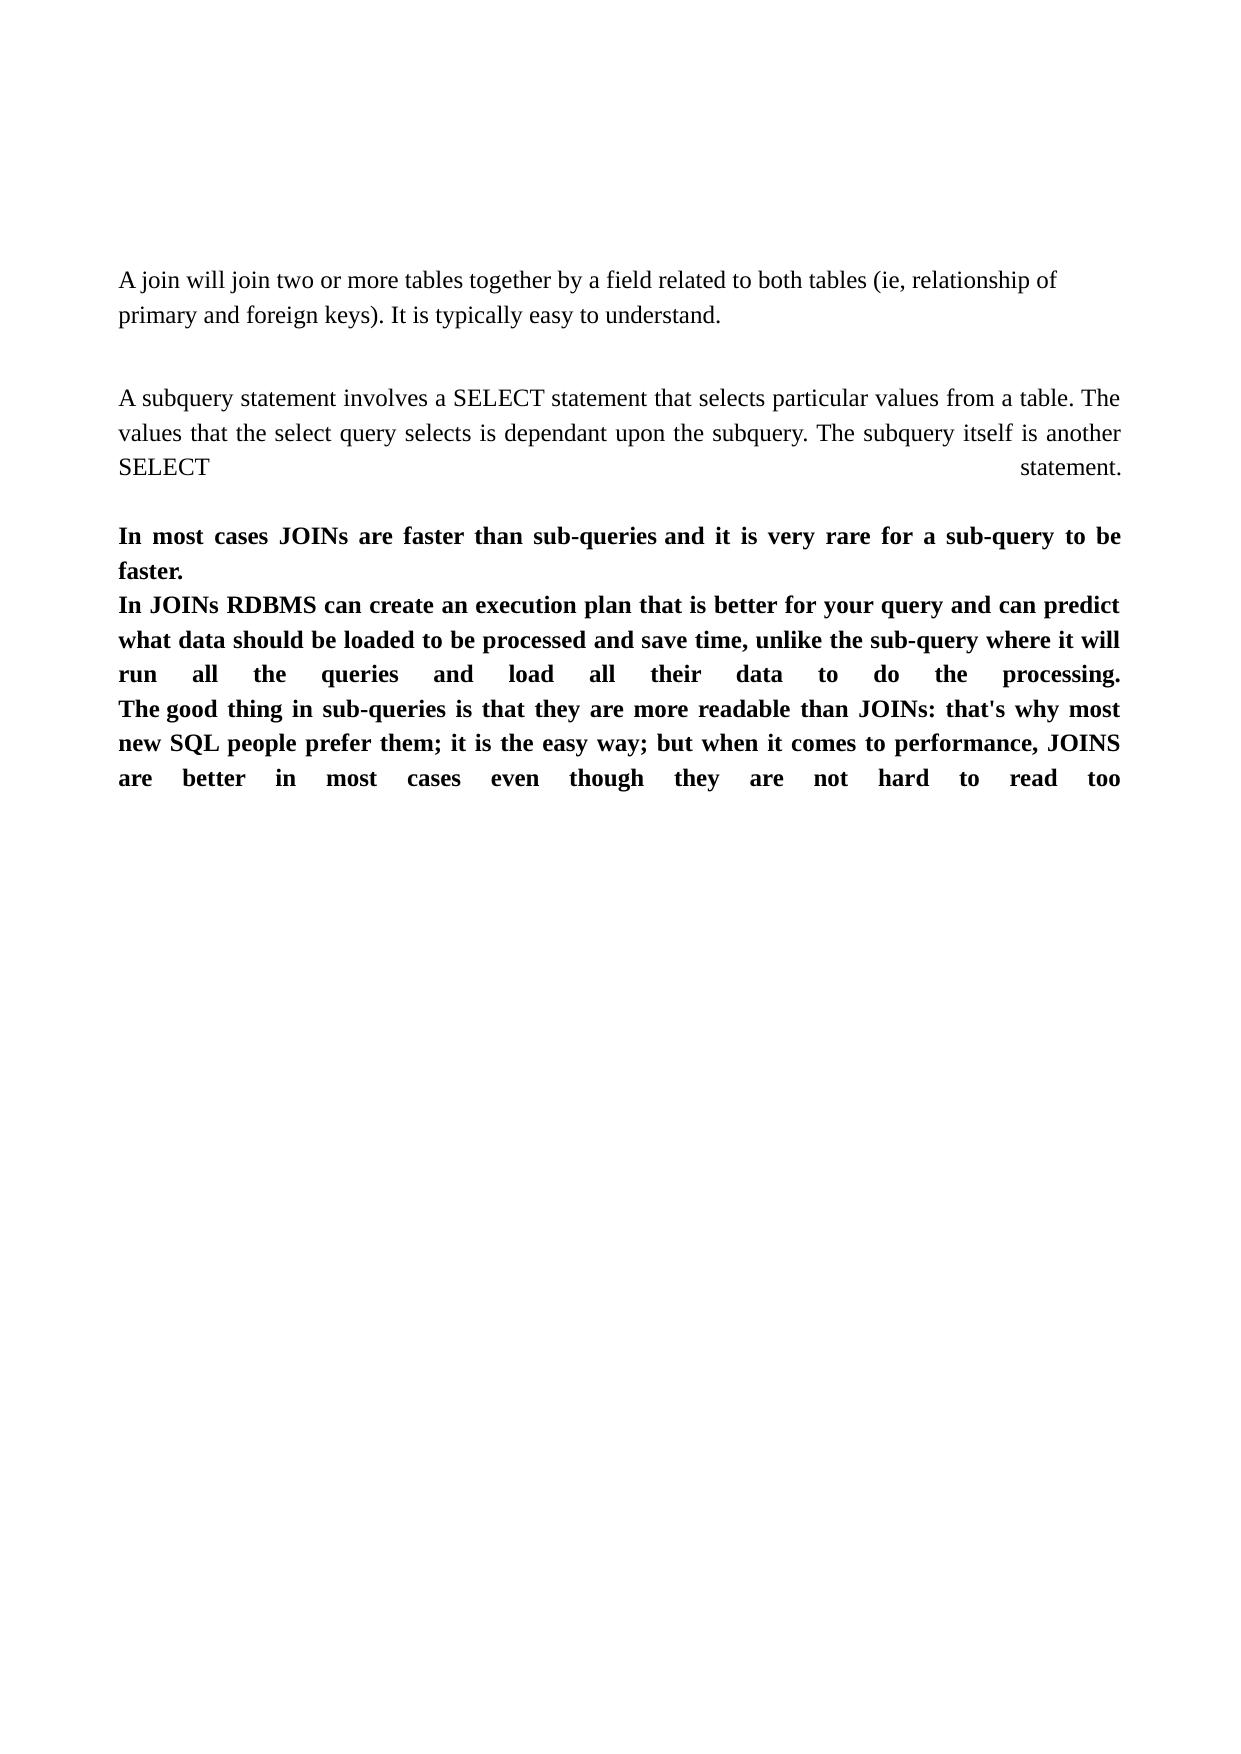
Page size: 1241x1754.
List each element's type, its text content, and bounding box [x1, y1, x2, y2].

text A join will join two or more tables together by a field related to both tables (ie, relationship of primary and foreign keys). It is typically easy to understand. [118, 265, 1122, 363]
text A subquery statement involves a SELECT statement that selects particular values from a table. The values that the select query selects is dependant upon the subquery. The subquery itself is another SELECT statement. In most cases JOINs are faster than sub-queries and it is very rare for a sub-query to be faster. In JOINs RDBMS can create an execution plan that is better for your query and can predict what data should be loaded to be processed and save time, unlike the sub-query where it will run all the queries and load all their data to do the processing. The good thing in sub-queries is that they are more readable than JOINs: that's why most new SQL people prefer them; it is the easy way; but when it comes to performance, JOINS are better in most cases even though they are not hard to read too [118, 383, 1122, 826]
